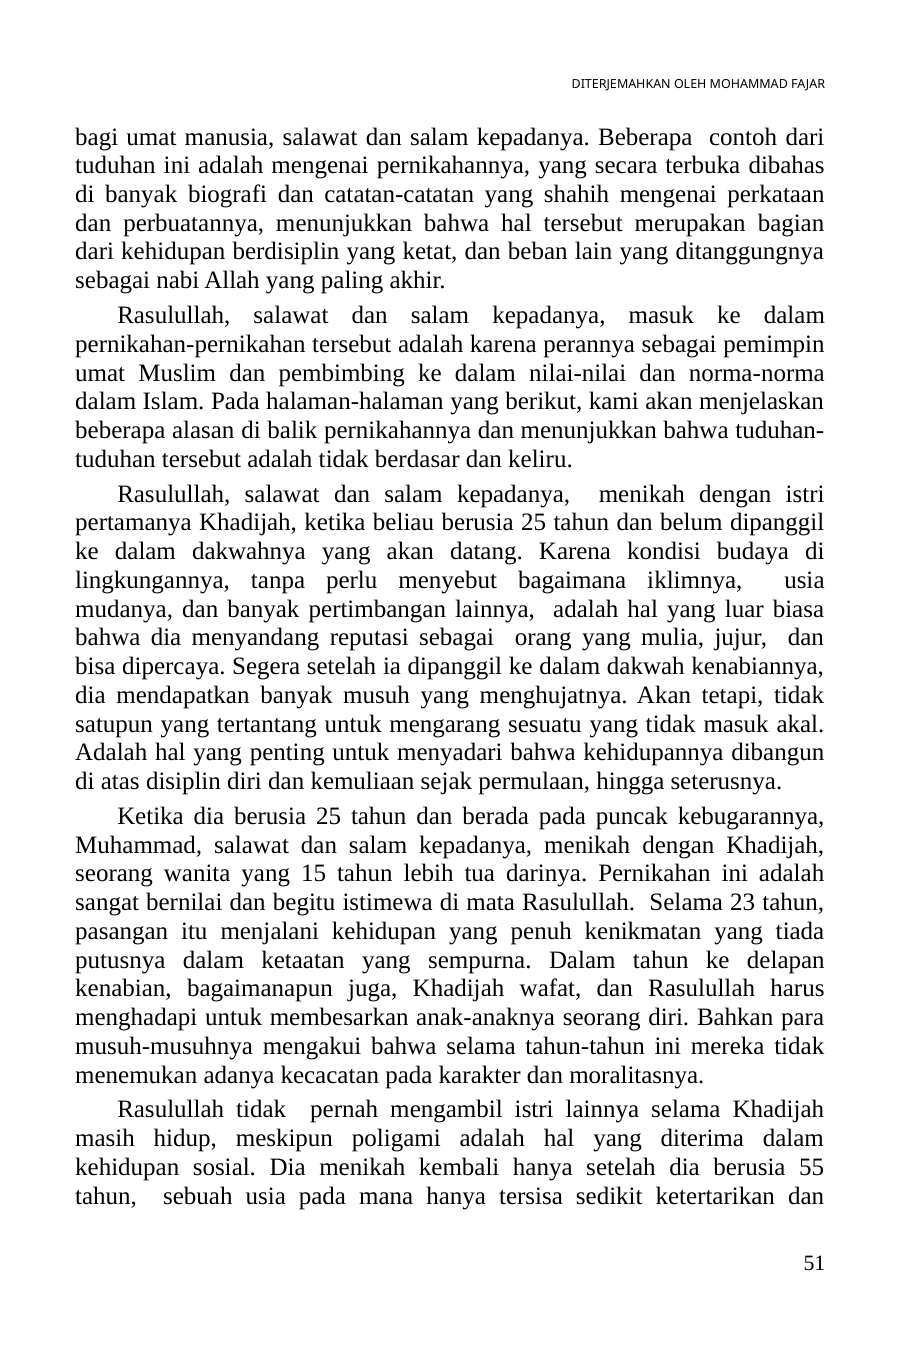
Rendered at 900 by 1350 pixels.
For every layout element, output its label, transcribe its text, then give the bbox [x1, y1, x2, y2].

text Ketika dia berusia 25 tahun dan berada pada puncak kebugarannya, Muhammad, salawat dan salam kepadanya, menikah dengan Khadijah, seorang wanita yang 15 tahun lebih tua darinya. Pernikahan ini adalah sangat bernilai dan begitu istimewa di mata Rasulullah. Selama 23 tahun, pasangan itu menjalani kehidupan yang penuh kenikmatan yang tiada putusnya dalam ketaatan yang sempurna. Dalam tahun ke delapan kenabian, bagaimanapun juga, Khadijah wafat, dan Rasulullah harus menghadapi untuk membesarkan anak-anaknya seorang diri. Bahkan para musuh-musuhnya mengakui bahwa selama tahun-tahun ini mereka tidak menemukan adanya kecacatan pada karakter dan moralitasnya. [75, 801, 825, 1088]
text Rasulullah tidak pernah mengambil istri lainnya selama Khadijah masih hidup, meskipun poligami adalah hal yang diterima dalam kehidupan sosial. Dia menikah kembali hanya setelah dia berusia 55 tahun, sebuah usia pada mana hanya tersisa sedikit ketertarikan dan [75, 1094, 825, 1209]
text Rasulullah, salawat dan salam kepadanya, masuk ke dalam pernikahan-pernikahan tersebut adalah karena perannya sebagai pemimpin umat Muslim dan pembimbing ke dalam nilai-nilai dan norma-norma dalam Islam. Pada halaman-halaman yang berikut, kami akan menjelaskan beberapa alasan di balik pernikahannya dan menunjukkan bahwa tuduhan-tuduhan tersebut adalah tidak berdasar dan keliru. [75, 300, 825, 473]
text Rasulullah, salawat dan salam kepadanya, menikah dengan istri pertamanya Khadijah, ketika beliau berusia 25 tahun dan belum dipanggil ke dalam dakwahnya yang akan datang. Karena kondisi budaya di lingkungannya, tanpa perlu menyebut bagaimana iklimnya, usia mudanya, dan banyak pertimbangan lainnya, adalah hal yang luar biasa bahwa dia menyandang reputasi sebagai orang yang mulia, jujur, dan bisa dipercaya. Segera setelah ia dipanggil ke dalam dakwah kenabiannya, dia mendapatkan banyak musuh yang menghujatnya. Akan tetapi, tidak satupun yang tertantang untuk mengarang sesuatu yang tidak masuk akal. Adalah hal yang penting untuk menyadari bahwa kehidupannya dibangun di atas disiplin diri dan kemuliaan sejak permulaan, hingga seterusnya. [75, 479, 825, 795]
text bagi umat manusia, salawat dan salam kepadanya. Beberapa contoh dari tuduhan ini adalah mengenai pernikahannya, yang secara terbuka dibahas di banyak biografi dan catatan-catatan yang shahih mengenai perkataan dan perbuatannya, menunjukkan bahwa hal tersebut merupakan bagian dari kehidupan berdisiplin yang ketat, dan beban lain yang ditanggungnya sebagai nabi Allah yang paling akhir. [75, 122, 825, 294]
